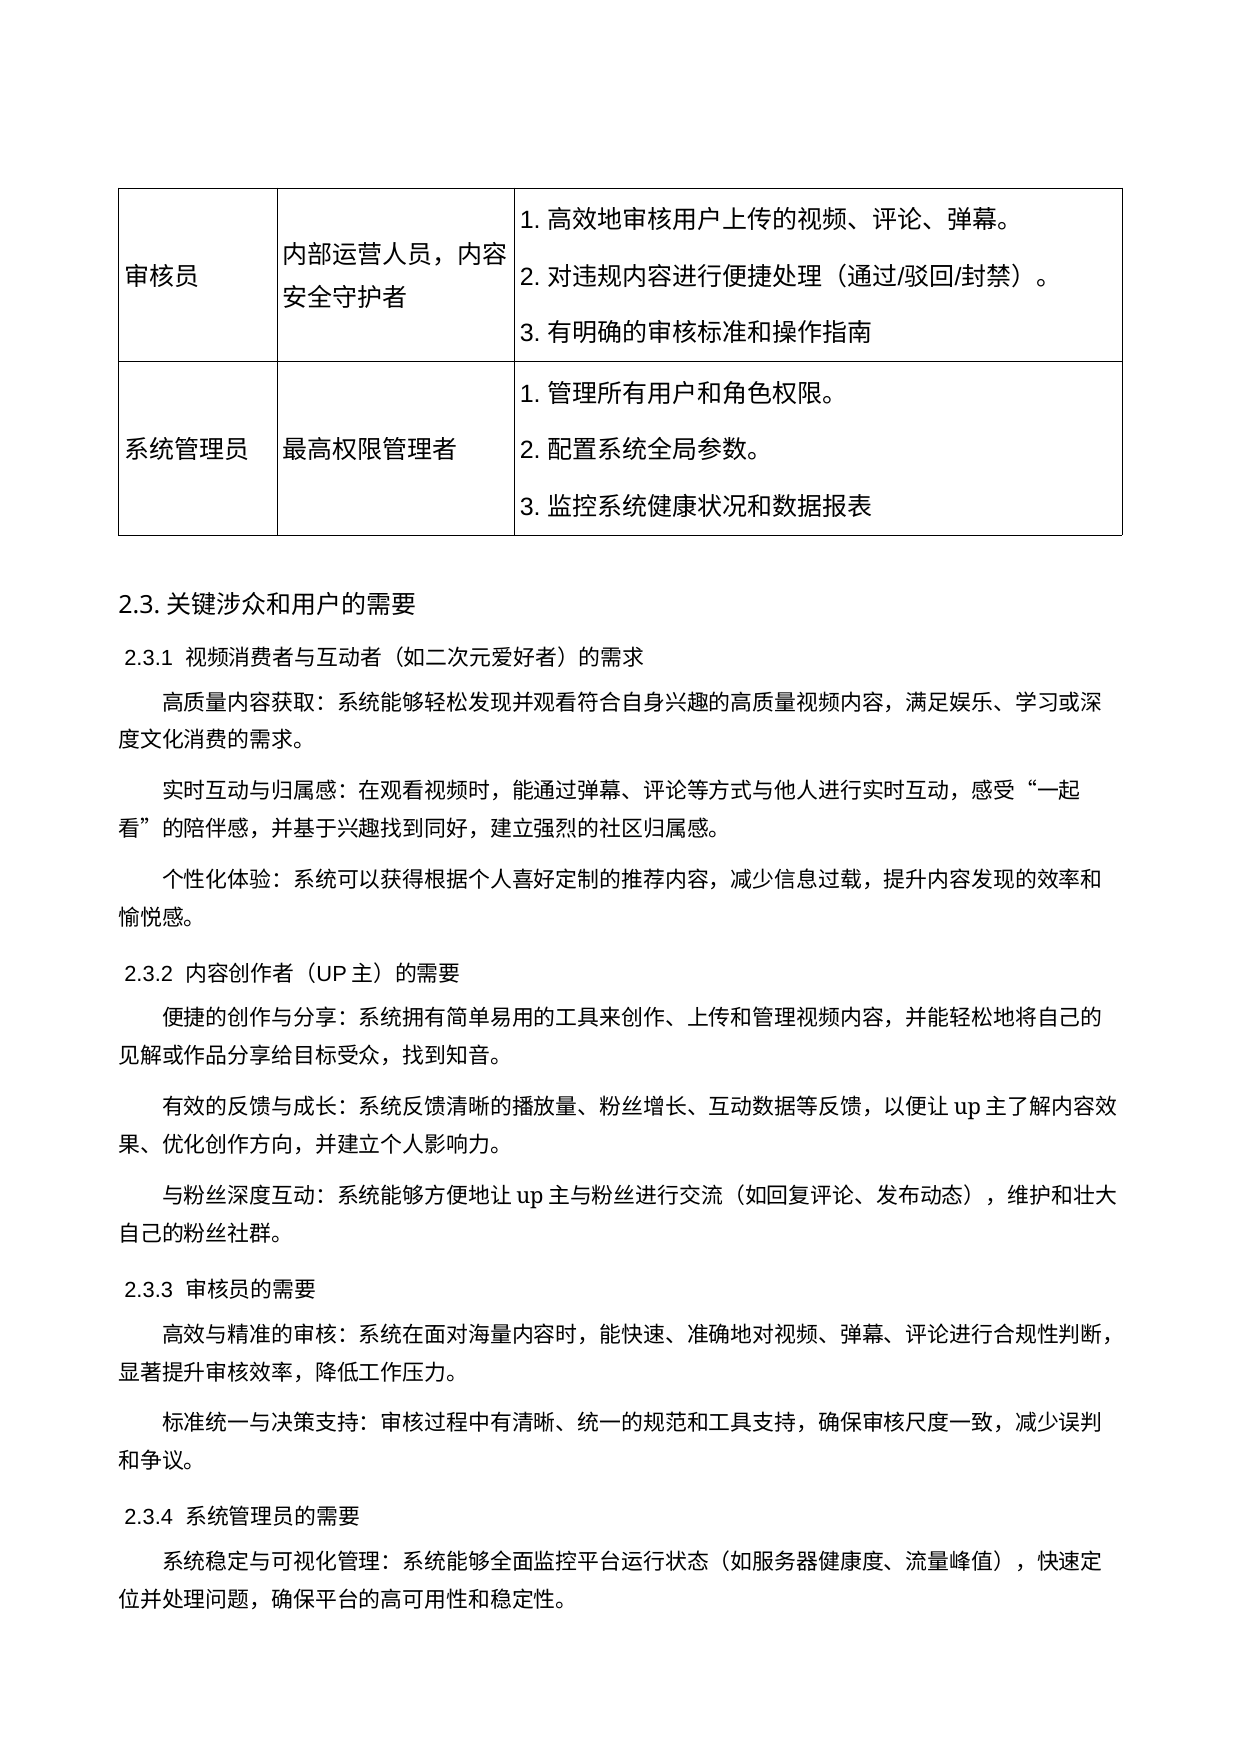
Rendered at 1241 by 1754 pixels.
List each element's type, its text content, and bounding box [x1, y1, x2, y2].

text 系统稳定与可视化管理​：系统能够全面监控平台运行状态（如服务器健康度、流量峰值），快速定位并处理问题，确保平台的高可用性和稳定性。 [118, 1544, 1122, 1613]
text 实时互动与归属感：在观看视频时，能通过弹幕、评论等方式与他人进行实时互动，感受“一起看”的陪伴感，并基于兴趣找到同好，建立强烈的社区归属感。 [118, 773, 1122, 843]
table_cell 最高权限管理者 [278, 362, 514, 534]
subtitle 内容创作者（UP主）的需要​​ [118, 956, 1122, 988]
table_cell 内部运营人员，内容安全守护者 [278, 189, 514, 361]
text 便捷的创作与分享：系统拥有简单易用的工具来创作、上传和管理视频内容，并能轻松地将自己的见解或作品分享给目标受众，找到知音。 [118, 1000, 1122, 1070]
table_cell 审核员 [119, 189, 277, 361]
text 高效与精准的审核：系统在面对海量内容时，能快速、准确地对视频、弹幕、评论进行合规性判断，显著提升审核效率，降低工作压力。 [118, 1317, 1122, 1386]
subtitle 关键涉众和用户的需要 [118, 585, 1122, 621]
table_cell 1. 高效地审核用户上传的视频、评论、弹幕。 2. 对违规内容进行便捷处理（通过/驳回/封禁）。 3. 有明确的审核标准和操作指南 [515, 189, 1122, 361]
text 与粉丝深度互动：系统能够方便地让up主与粉丝进行交流（如回复评论、发布动态），维护和壮大自己的粉丝社群。 [118, 1178, 1122, 1248]
text 个性化体验：系统可以获得根据个人喜好定制的推荐内容，减少信息过载，提升内容发现的效率和愉悦感。 [118, 862, 1122, 932]
text 有效的反馈与成长：系统反馈清晰的播放量、粉丝增长、互动数据等反馈，以便让up主了解内容效果、优化创作方向，并建立个人影响力。 [118, 1089, 1122, 1159]
subtitle 系统管理员的需要​​ [118, 1499, 1122, 1531]
subtitle 审核员的需要 [118, 1272, 1122, 1304]
subtitle 视频消费者与互动者（如二次元爱好者）的需求​​ [118, 640, 1122, 672]
table_cell 系统管理员 [119, 362, 277, 534]
table_cell 1. 管理所有用户和角色权限。 2. 配置系统全局参数。 3. 监控系统健康状况和数据报表 [515, 362, 1122, 534]
text 标准统一与决策支持​：审核过程中有清晰、统一的规范和工具支持，确保审核尺度一致，减少误判和争议。 [118, 1405, 1122, 1475]
text 高质量内容获取：系统能够轻松发现并观看符合自身兴趣的高质量视频内容，满足娱乐、学习或深度文化消费的需求。 [118, 684, 1122, 754]
